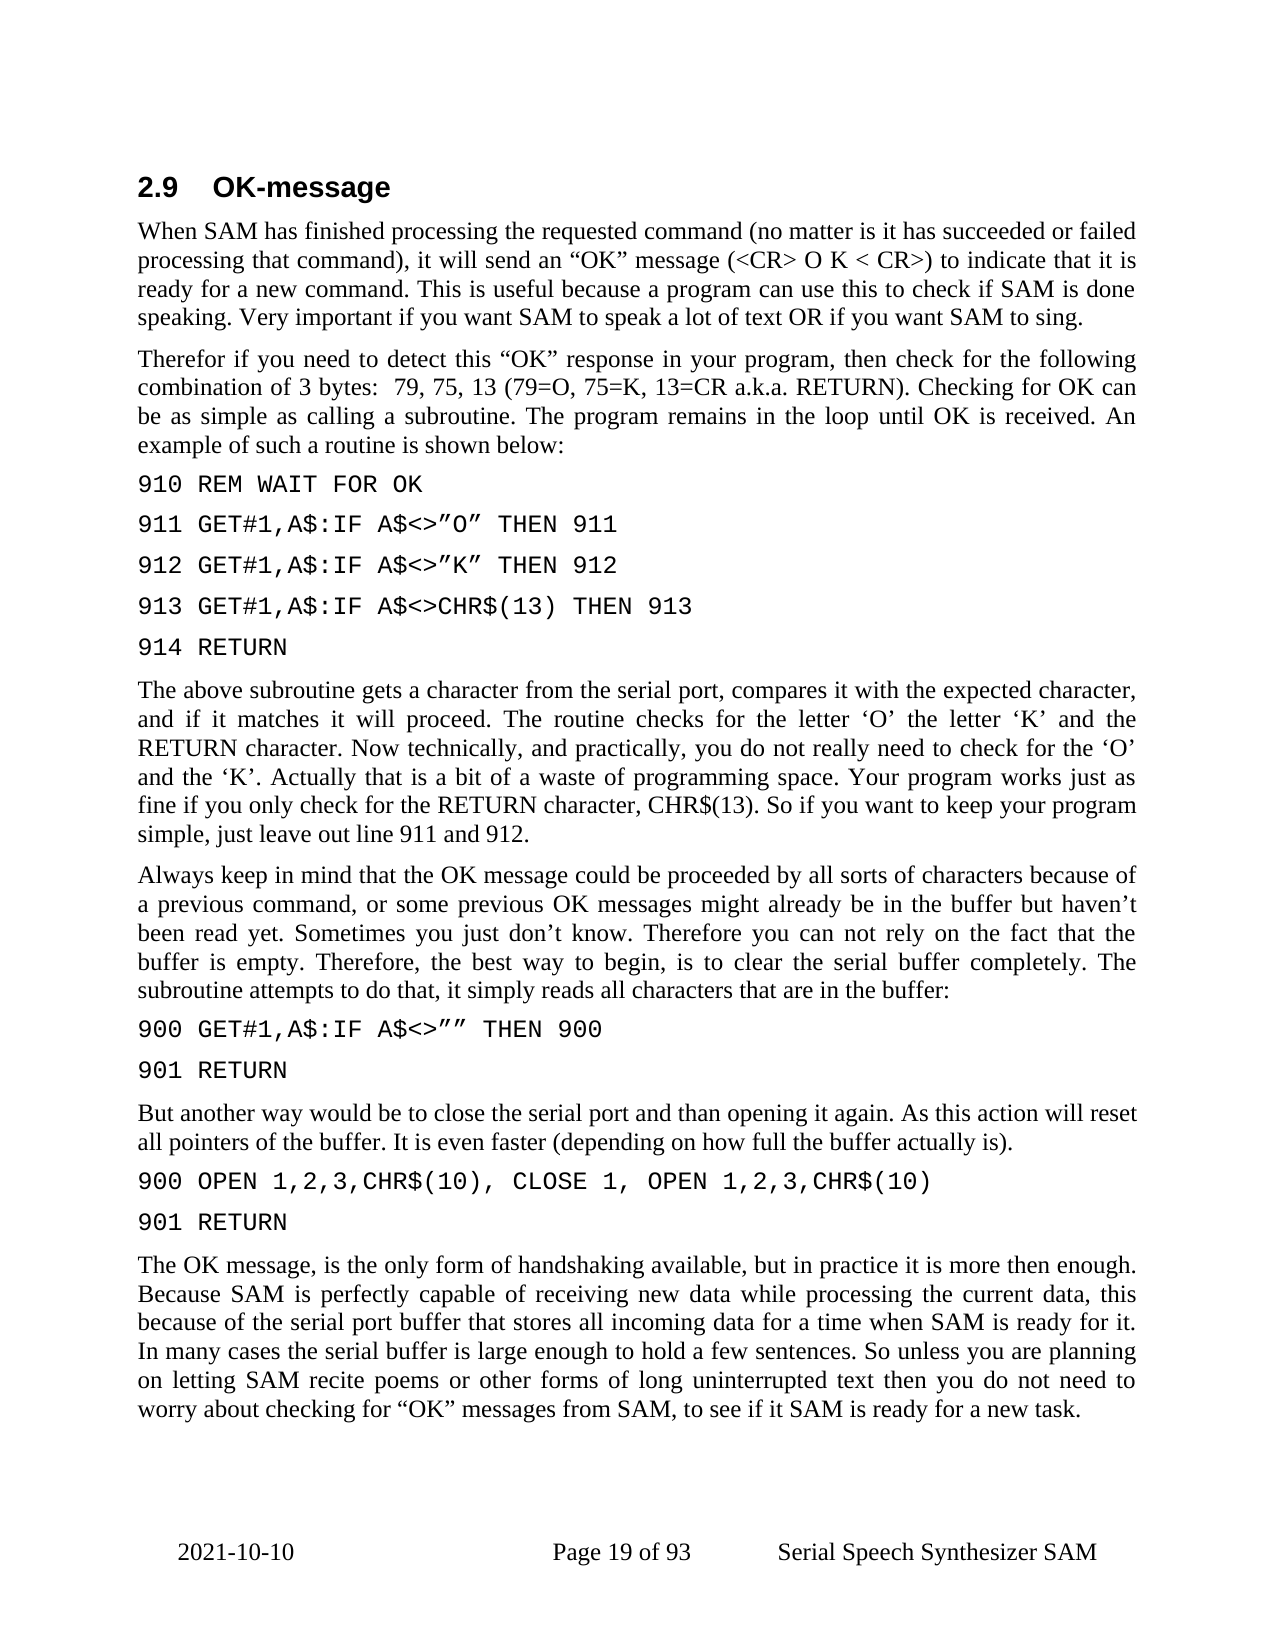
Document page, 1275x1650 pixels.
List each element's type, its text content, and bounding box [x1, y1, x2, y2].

text 914 RETURN [137, 634, 1138, 663]
text The above subroutine gets a character from the serial port, compares it with the expected character, and if it matches it will proceed. The routine checks for the letter ‘O’ the letter ‘K’ and the RETURN character. Now technically, and practically, you do not really need to check for the ‘O’ and the ‘K’. Actually that is a bit of a waste of programming space. Your program works just as fine if you only check for the RETURN character, CHR$(13). So if you want to keep your program simple, just leave out line 911 and 912. [137, 675, 1138, 848]
text 900 GET#1,A$:IF A$<>”” THEN 900 [137, 1017, 1138, 1045]
text The OK message, is the only form of handshaking available, but in practice it is more then enough. Because SAM is perfectly capable of receiving new data while processing the current data, this because of the serial port buffer that stores all incoming data for a time when SAM is ready for it. In many cases the serial buffer is large enough to hold a few sentences. So unless you are planning on letting SAM recite poems or other forms of long uninterrupted text then you do not need to worry about checking for “OK” messages from SAM, to see if it SAM is ready for a new task. [137, 1250, 1138, 1422]
text When SAM has finished processing the requested command (no matter is it has succeeded or failed processing that command), it will send an “OK” message (<CR> O K < CR>) to indicate that it is ready for a new command. This is useful because a program can use this to check if SAM is done speaking. Very important if you want SAM to speak a lot of text OR if you want SAM to sing. [137, 216, 1138, 331]
text 901 RETURN [137, 1209, 1138, 1237]
text But another way would be to close the serial port and than opening it again. As this action will reset all pointers of the buffer. It is even faster (depending on how full the buffer actually is). [137, 1098, 1138, 1156]
text 900 OPEN 1,2,3,CHR$(10), CLOSE 1, OPEN 1,2,3,CHR$(10) [137, 1168, 1138, 1197]
subtitle OK-message [137, 170, 1138, 204]
text 912 GET#1,A$:IF A$<>”K” THEN 912 [137, 553, 1138, 581]
text 901 RETURN [137, 1057, 1138, 1086]
text 910 REM WAIT FOR OK [137, 471, 1138, 499]
text Therefor if you need to detect this “OK” response in your program, then check for the following combination of 3 bytes: 79, 75, 13 (79=O, 75=K, 13=CR a.k.a. RETURN). Checking for OK can be as simple as calling a subroutine. The program remains in the loop until OK is received. An example of such a routine is shown below: [137, 344, 1138, 459]
text 911 GET#1,A$:IF A$<>”O” THEN 911 [137, 512, 1138, 540]
text Always keep in mind that the OK message could be proceeded by all sorts of characters because of a previous command, or some previous OK messages might already be in the buffer but haven’t been read yet. Sometimes you just don’t know. Therefore you can not rely on the fact that the buffer is empty. Therefore, the best way to begin, is to clear the serial buffer completely. The subroutine attempts to do that, it simply reads all characters that are in the buffer: [137, 860, 1138, 1004]
text 913 GET#1,A$:IF A$<>CHR$(13) THEN 913 [137, 594, 1138, 622]
